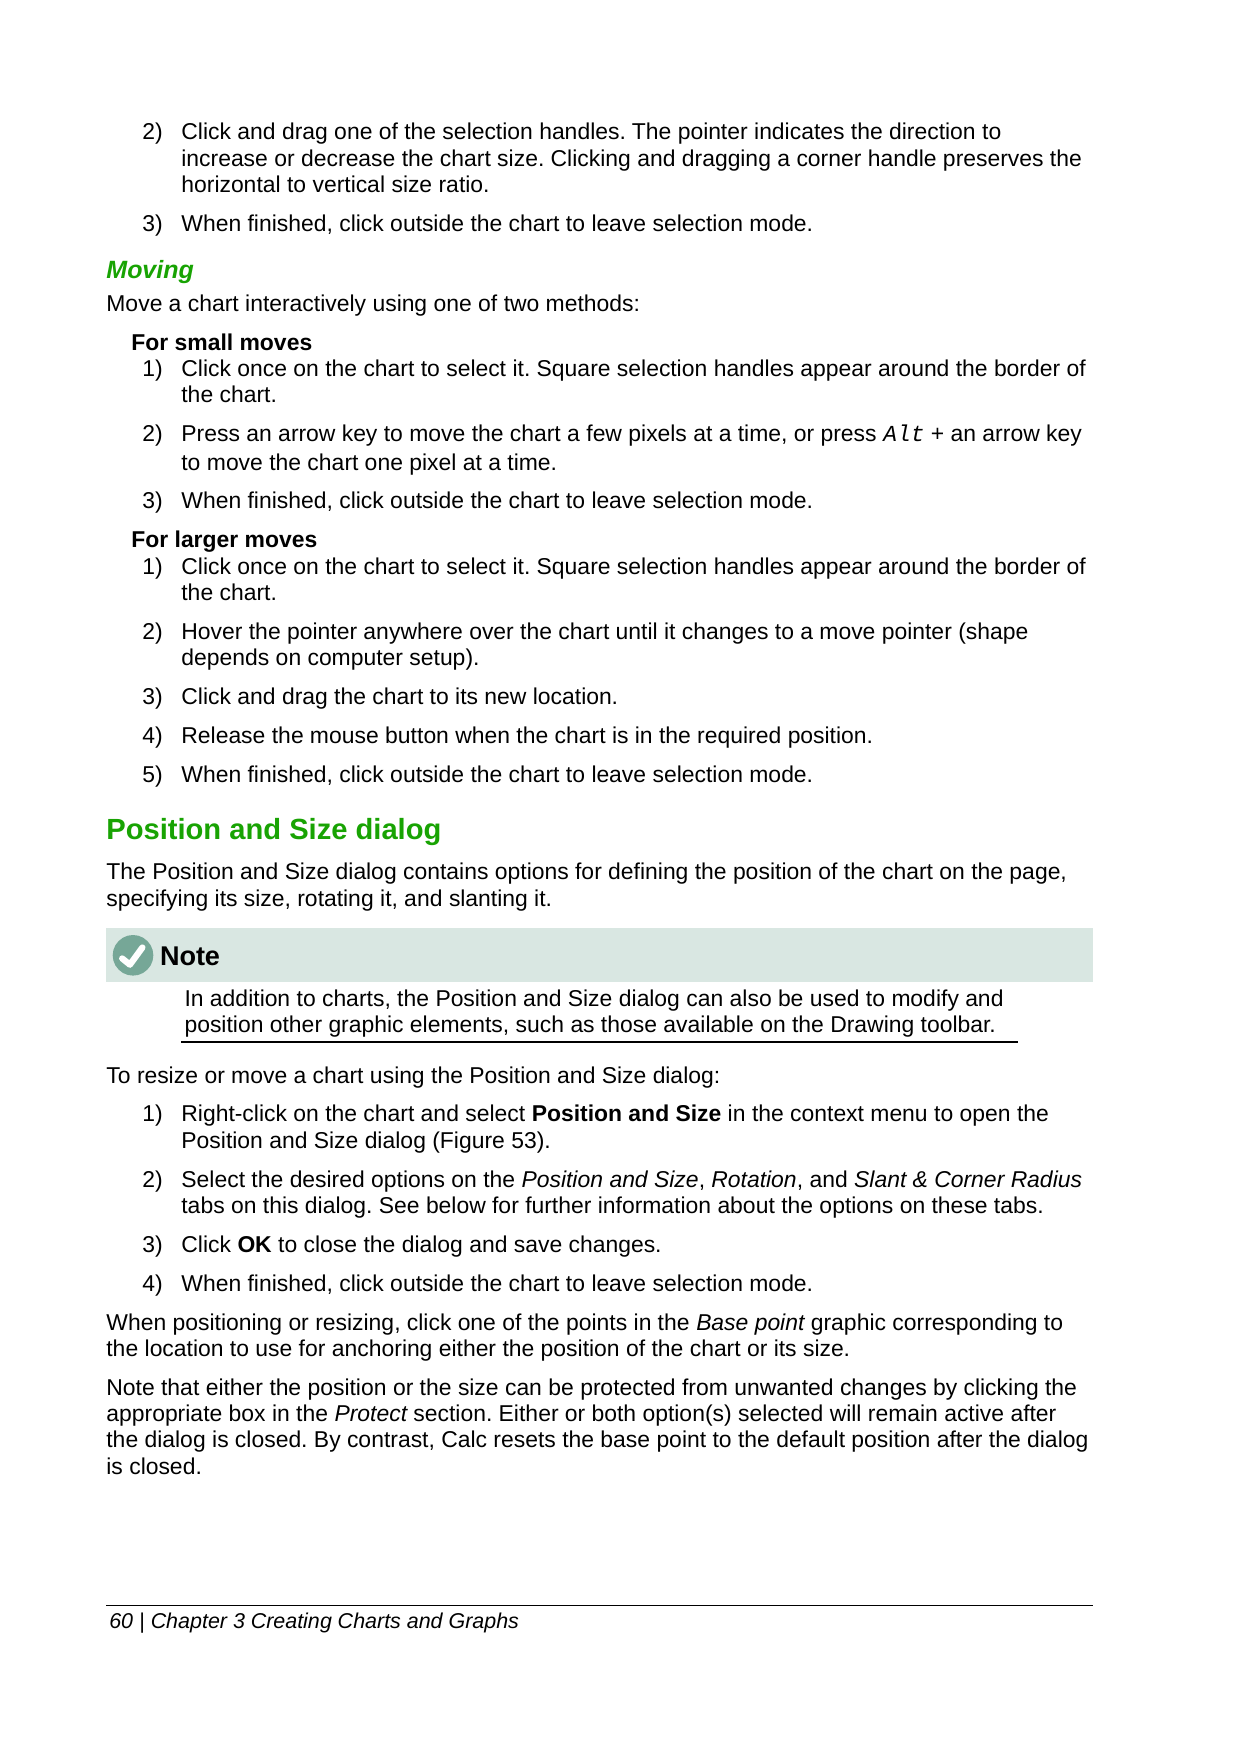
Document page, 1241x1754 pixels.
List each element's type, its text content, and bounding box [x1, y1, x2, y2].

list Click once on the chart to select it. Square selection handles appear around the border of the chart. [162, 553, 1093, 605]
subtitle Position and Size dialog [106, 812, 1093, 846]
list Click once on the chart to select it. Square selection handles appear around the border of the chart. [162, 355, 1093, 408]
text In addition to charts, the Position and Size dialog can also be used to modify and position other graphic elements, such as those available on the Drawing toolbar. [181, 982, 1018, 1041]
list Click and drag the chart to its new location. [162, 683, 1093, 709]
list When finished, click outside the chart to leave selection mode. [162, 1270, 1093, 1296]
list When finished, click outside the chart to leave selection mode. [162, 761, 1093, 787]
list When finished, click outside the chart to leave selection mode. [162, 210, 1093, 236]
list Press an arrow key to move the chart a few pixels at a time, or press Alt + an arrow key to move the chart one pixel at a time. [162, 420, 1093, 475]
list Hover the pointer anywhere over the chart until it changes to a move pointer (shape depends on computer setup). [162, 618, 1093, 671]
list Select the desired options on the Position and Size, Rotation, and Slant & Corner Radius tabs on this dialog. See below for further information about the options on these tabs. [162, 1166, 1093, 1218]
subtitle Note [106, 928, 1093, 982]
list Release the mouse button when the chart is in the required position. [162, 722, 1093, 748]
list When finished, click outside the chart to leave selection mode. [162, 487, 1093, 514]
list Click OK to close the dialog and save changes. [162, 1231, 1093, 1257]
text For small moves [131, 329, 1093, 355]
text Note that either the position or the size can be protected from unwanted changes by clicking the appropriate box in the Protect section. Either or both option(s) selected will remain active after the dialog is closed. By contrast, Calc resets the base point to the default position after the dialog is closed. [106, 1374, 1093, 1479]
list Click and drag one of the selection handles. The pointer indicates the direction to increase or decrease the chart size. Clicking and dragging a corner handle preserves the horizontal to vertical size ratio. [162, 118, 1093, 197]
text Move a chart interactively using one of two methods: [106, 290, 1093, 316]
subtitle Moving [106, 255, 1093, 283]
text For larger moves [131, 526, 1093, 553]
list Right-click on the chart and select Position and Size in the context menu to open the Position and Size dialog (Figure 53). [162, 1100, 1093, 1153]
text When positioning or resizing, click one of the points in the Base point graphic corresponding to the location to use for anchoring either the position of the chart or its size. [106, 1308, 1093, 1361]
text The Position and Size dialog contains options for defining the position of the chart on the page, specifying its size, rotating it, and slanting it. [106, 858, 1093, 911]
list To resize or move a chart using the Position and Size dialog: [106, 1062, 1093, 1088]
